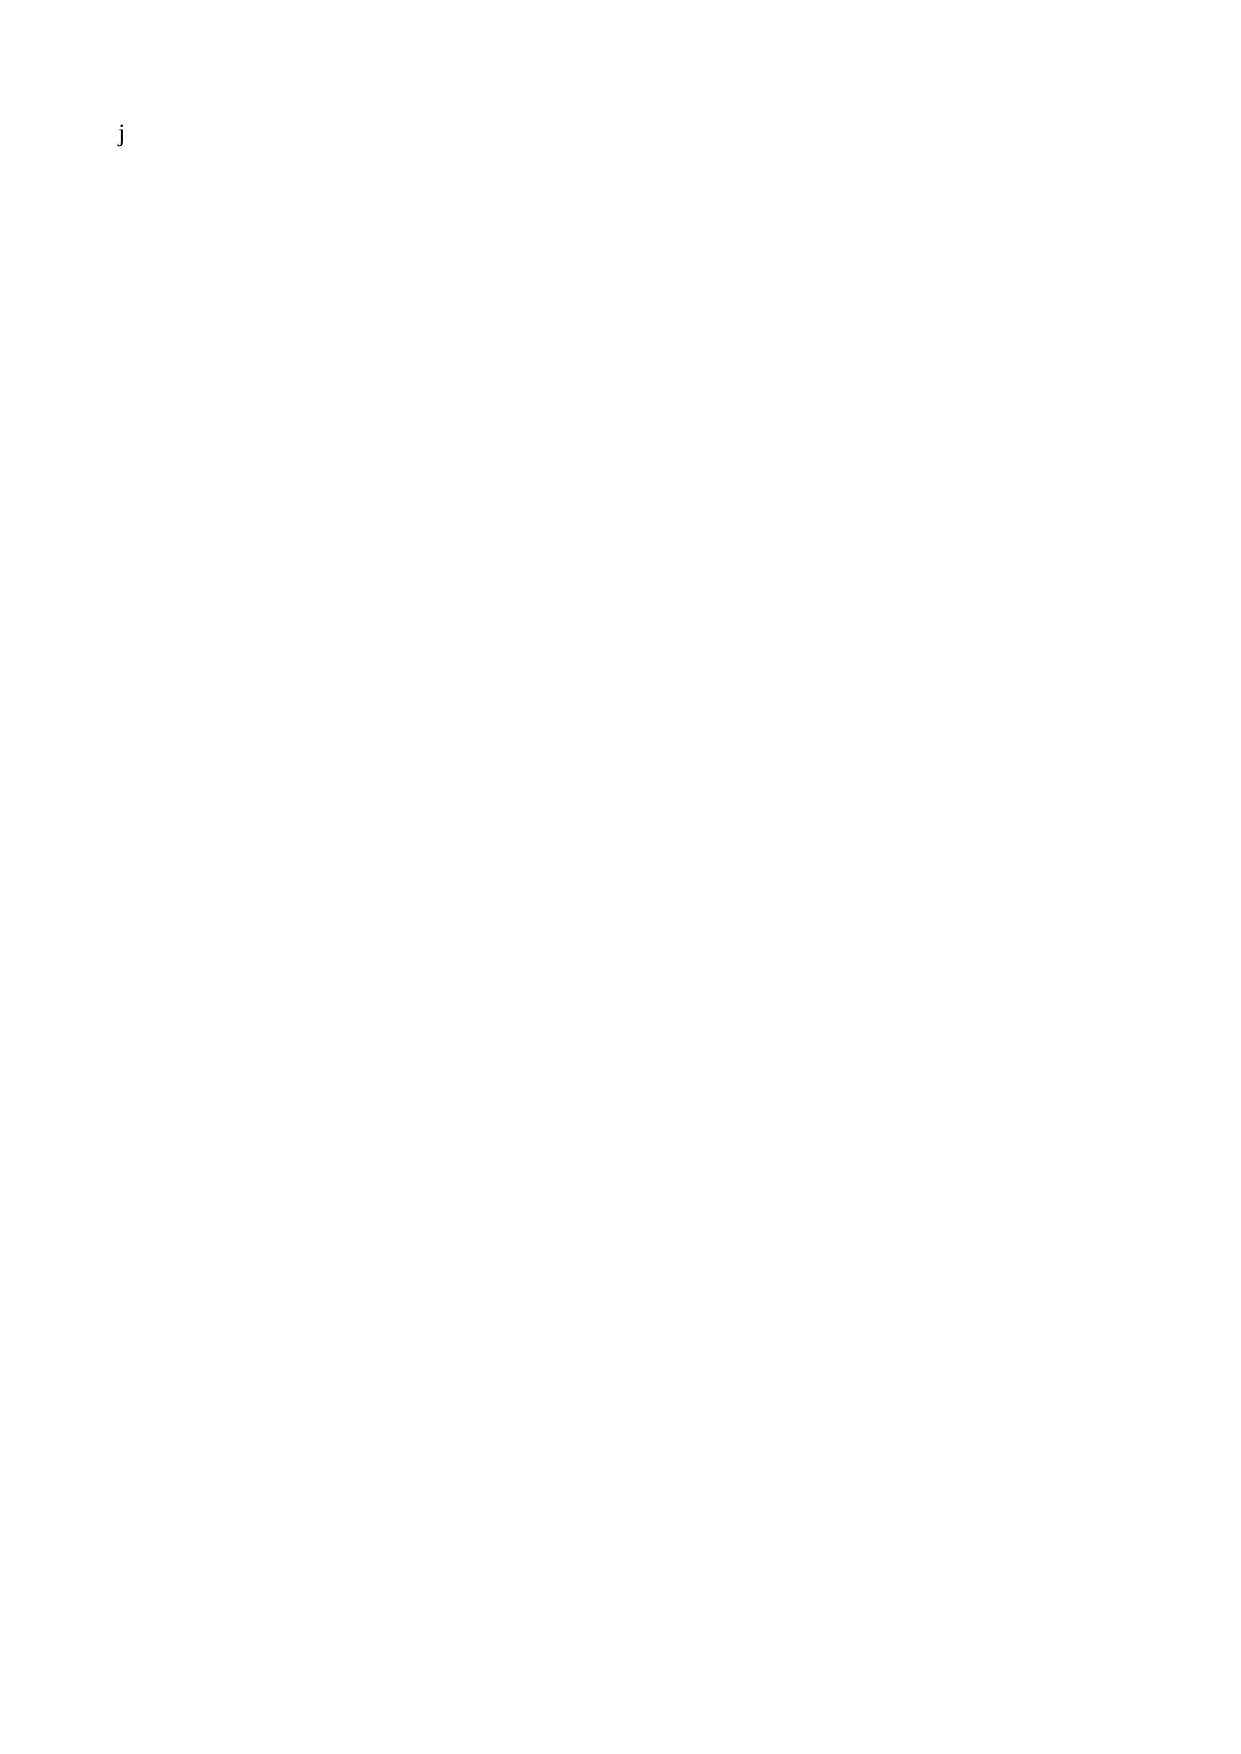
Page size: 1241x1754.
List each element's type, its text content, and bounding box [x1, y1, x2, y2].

text j [118, 118, 1122, 147]
